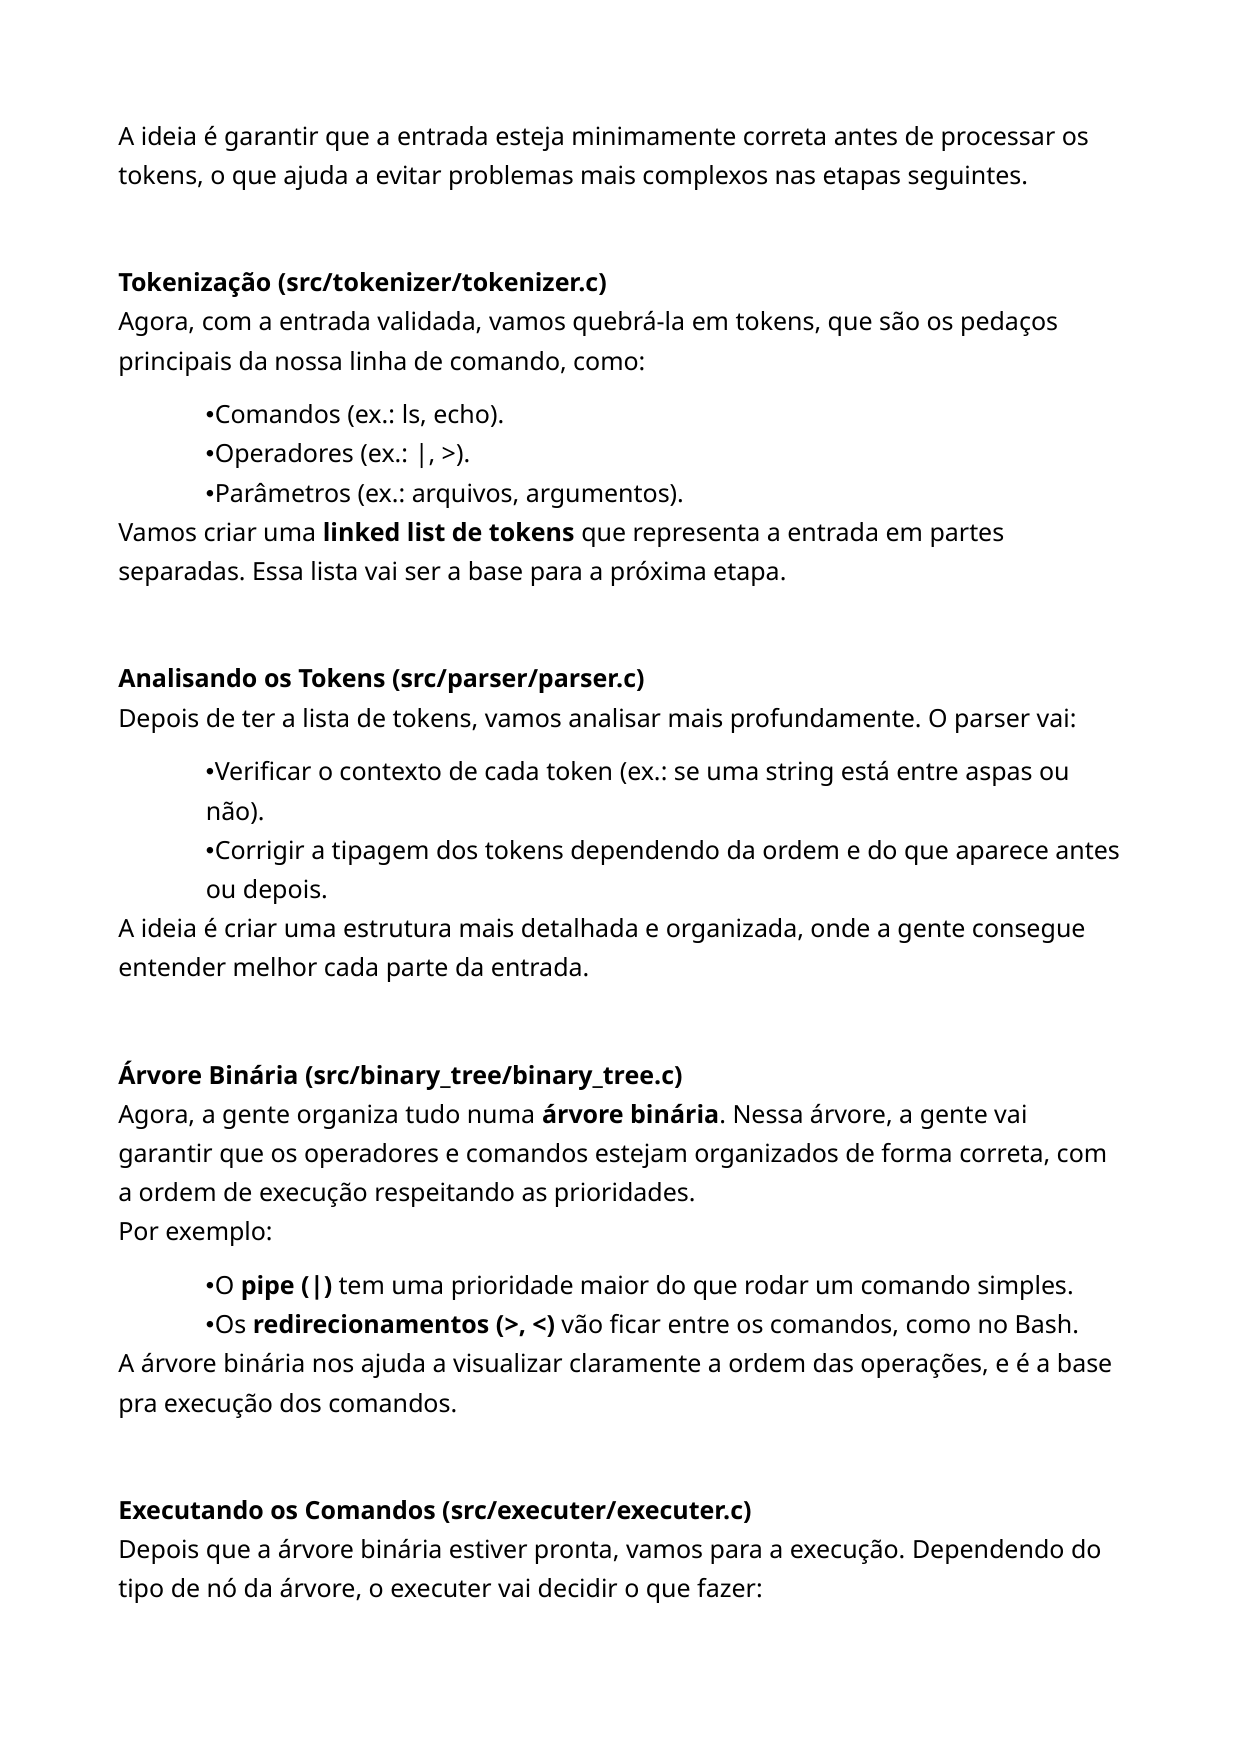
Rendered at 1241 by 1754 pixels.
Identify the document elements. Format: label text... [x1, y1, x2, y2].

text A ideia é garantir que a entrada esteja minimamente correta antes de processar os tokens, o que ajuda a evitar problemas mais complexos nas etapas seguintes. [118, 118, 1122, 191]
list Verificar o contexto de cada token (ex.: se uma string está entre aspas ou não). [206, 754, 1122, 827]
text Executando os Comandos (src/executer/executer.c) Depois que a árvore binária estiver pronta, vamos para a execução. Dependendo do tipo de nó da árvore, o executer vai decidir o que fazer: [118, 1493, 1122, 1605]
text Tokenização (src/tokenizer/tokenizer.c) Agora, com a entrada validada, vamos quebrá-la em tokens, que são os pedaços principais da nossa linha de comando, como: [118, 265, 1122, 377]
text A árvore binária nos ajuda a visualizar claramente a ordem das operações, e é a base pra execução dos comandos. [118, 1346, 1122, 1419]
list Comandos (ex.: ls, echo). [206, 397, 1122, 431]
text Analisando os Tokens (src/parser/parser.c) Depois de ter a lista de tokens, vamos analisar mais profundamente. O parser vai: [118, 661, 1122, 734]
list Corrigir a tipagem dos tokens dependendo da ordem e do que aparece antes ou depois. [206, 832, 1122, 906]
text Vamos criar uma linked list de tokens que representa a entrada em partes separadas. Essa lista vai ser a base para a próxima etapa. [118, 514, 1122, 588]
list O pipe (|) tem uma prioridade maior do que rodar um comando simples. [206, 1268, 1122, 1302]
text Árvore Binária (src/binary_tree/binary_tree.c) Agora, a gente organiza tudo numa árvore binária. Nessa árvore, a gente vai garantir que os operadores e comandos estejam organizados de forma correta, com a ordem de execução respeitando as prioridades. Por exemplo: [118, 1057, 1122, 1248]
list Operadores (ex.: |, >). [206, 436, 1122, 470]
list Os redirecionamentos (>, <) vão ficar entre os comandos, como no Bash. [206, 1307, 1122, 1341]
text A ideia é criar uma estrutura mais detalhada e organizada, onde a gente consegue entender melhor cada parte da entrada. [118, 911, 1122, 984]
list Parâmetros (ex.: arquivos, argumentos). [206, 475, 1122, 509]
